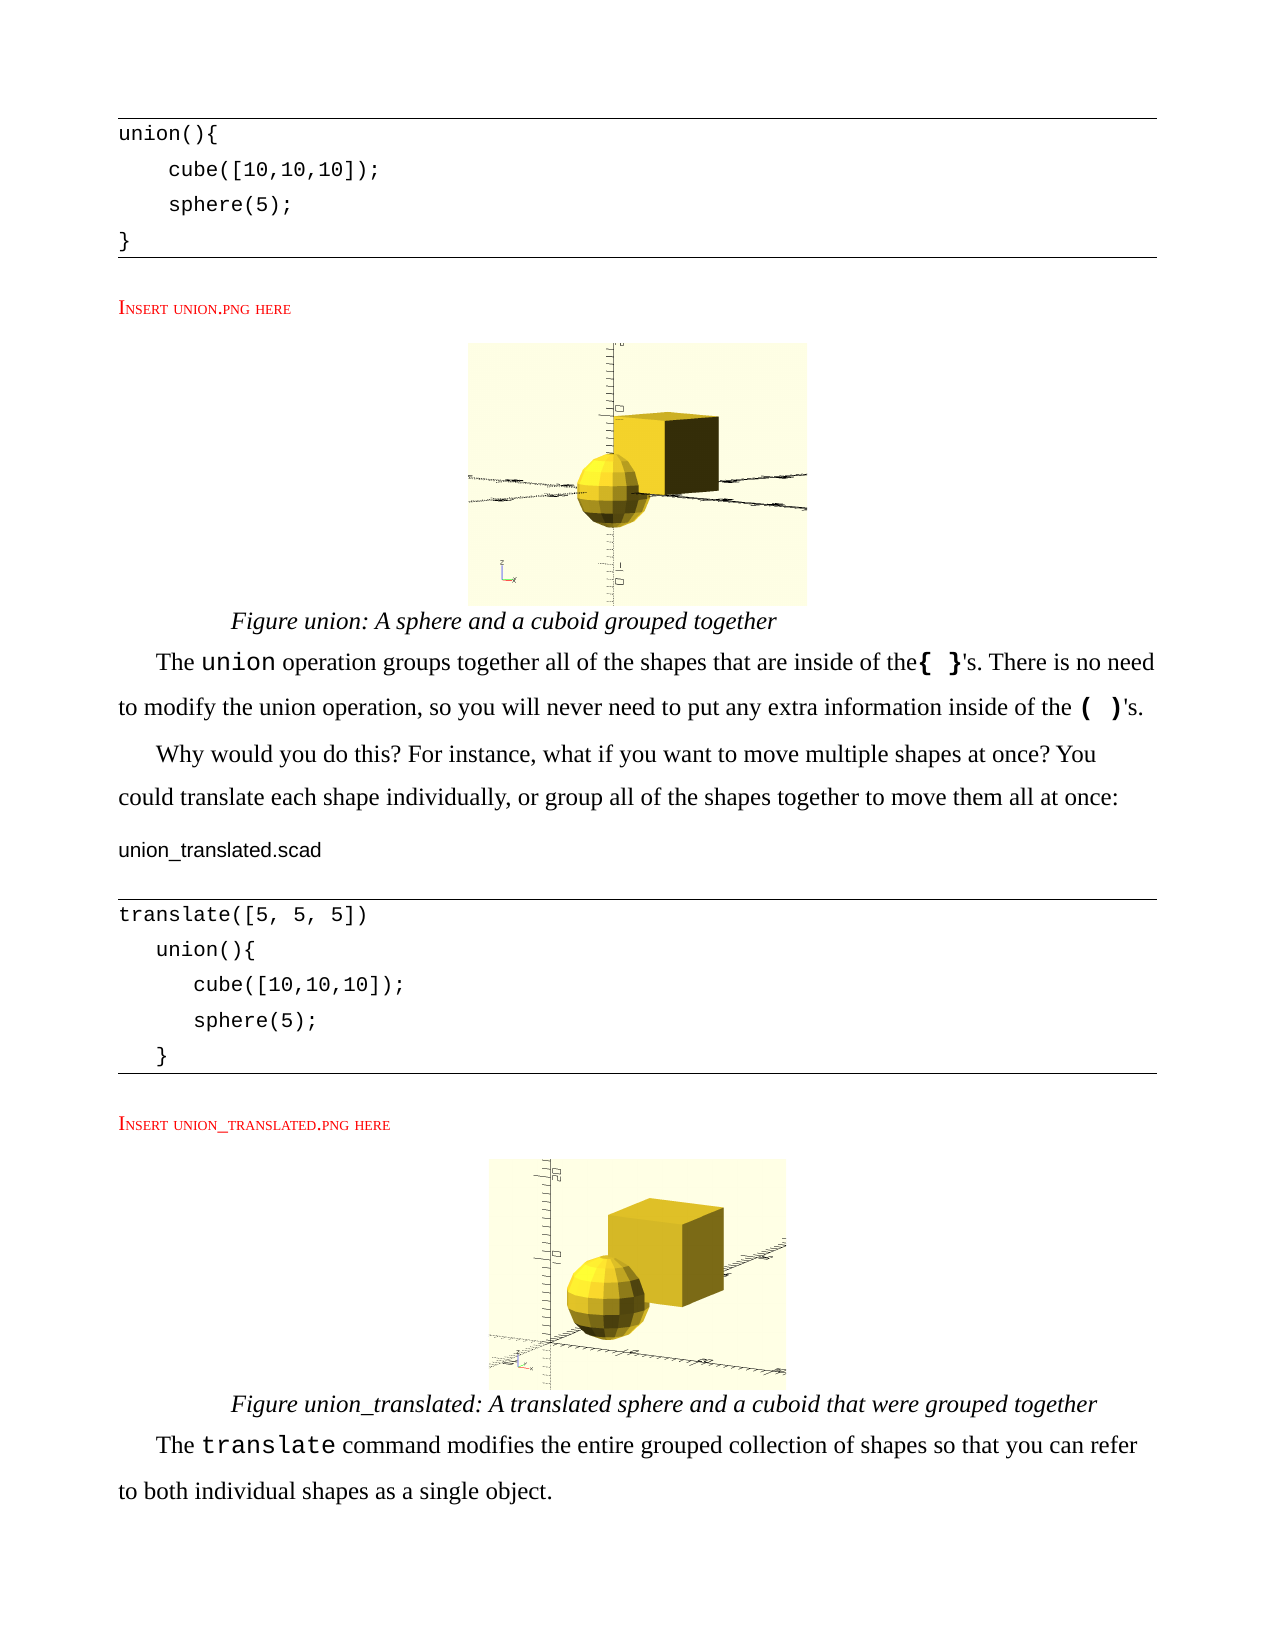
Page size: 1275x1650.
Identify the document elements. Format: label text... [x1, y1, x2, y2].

text } [118, 229, 1157, 257]
text cube([10,10,10]); [118, 159, 1157, 182]
picture [468, 343, 808, 606]
text Why would you do this? For instance, what if you want to move multiple shapes at once? You could translate each shape individually, or group all of the shapes together to move them all at once: [118, 739, 1157, 811]
text } [118, 1045, 1157, 1073]
text Insert union.png here [118, 295, 1157, 319]
list Figure union_translated: A translated sphere and a cuboid that were grouped together [193, 1172, 1157, 1418]
text cube([10,10,10]); [118, 974, 1157, 998]
text The translate command modifies the entire grouped collection of shapes so that you can refer to both individual shapes as a single object. [118, 1431, 1157, 1504]
picture [488, 1159, 787, 1390]
text The union operation groups together all of the shapes that are inside of the{ }'s. There is no need to modify the union operation, so you will never need to put any extra information inside of the ( )'s. [118, 647, 1157, 723]
text union(){ [118, 119, 1157, 147]
text union(){ [118, 939, 1157, 963]
text sphere(5); [118, 194, 1157, 218]
list Figure union: A sphere and a cuboid grouped together [193, 356, 1157, 635]
text translate([5, 5, 5]) [118, 900, 1157, 927]
text sphere(5); [118, 1010, 1157, 1033]
title union_translated.scad [118, 837, 1157, 861]
text Insert union_translated.png here [118, 1111, 1157, 1135]
